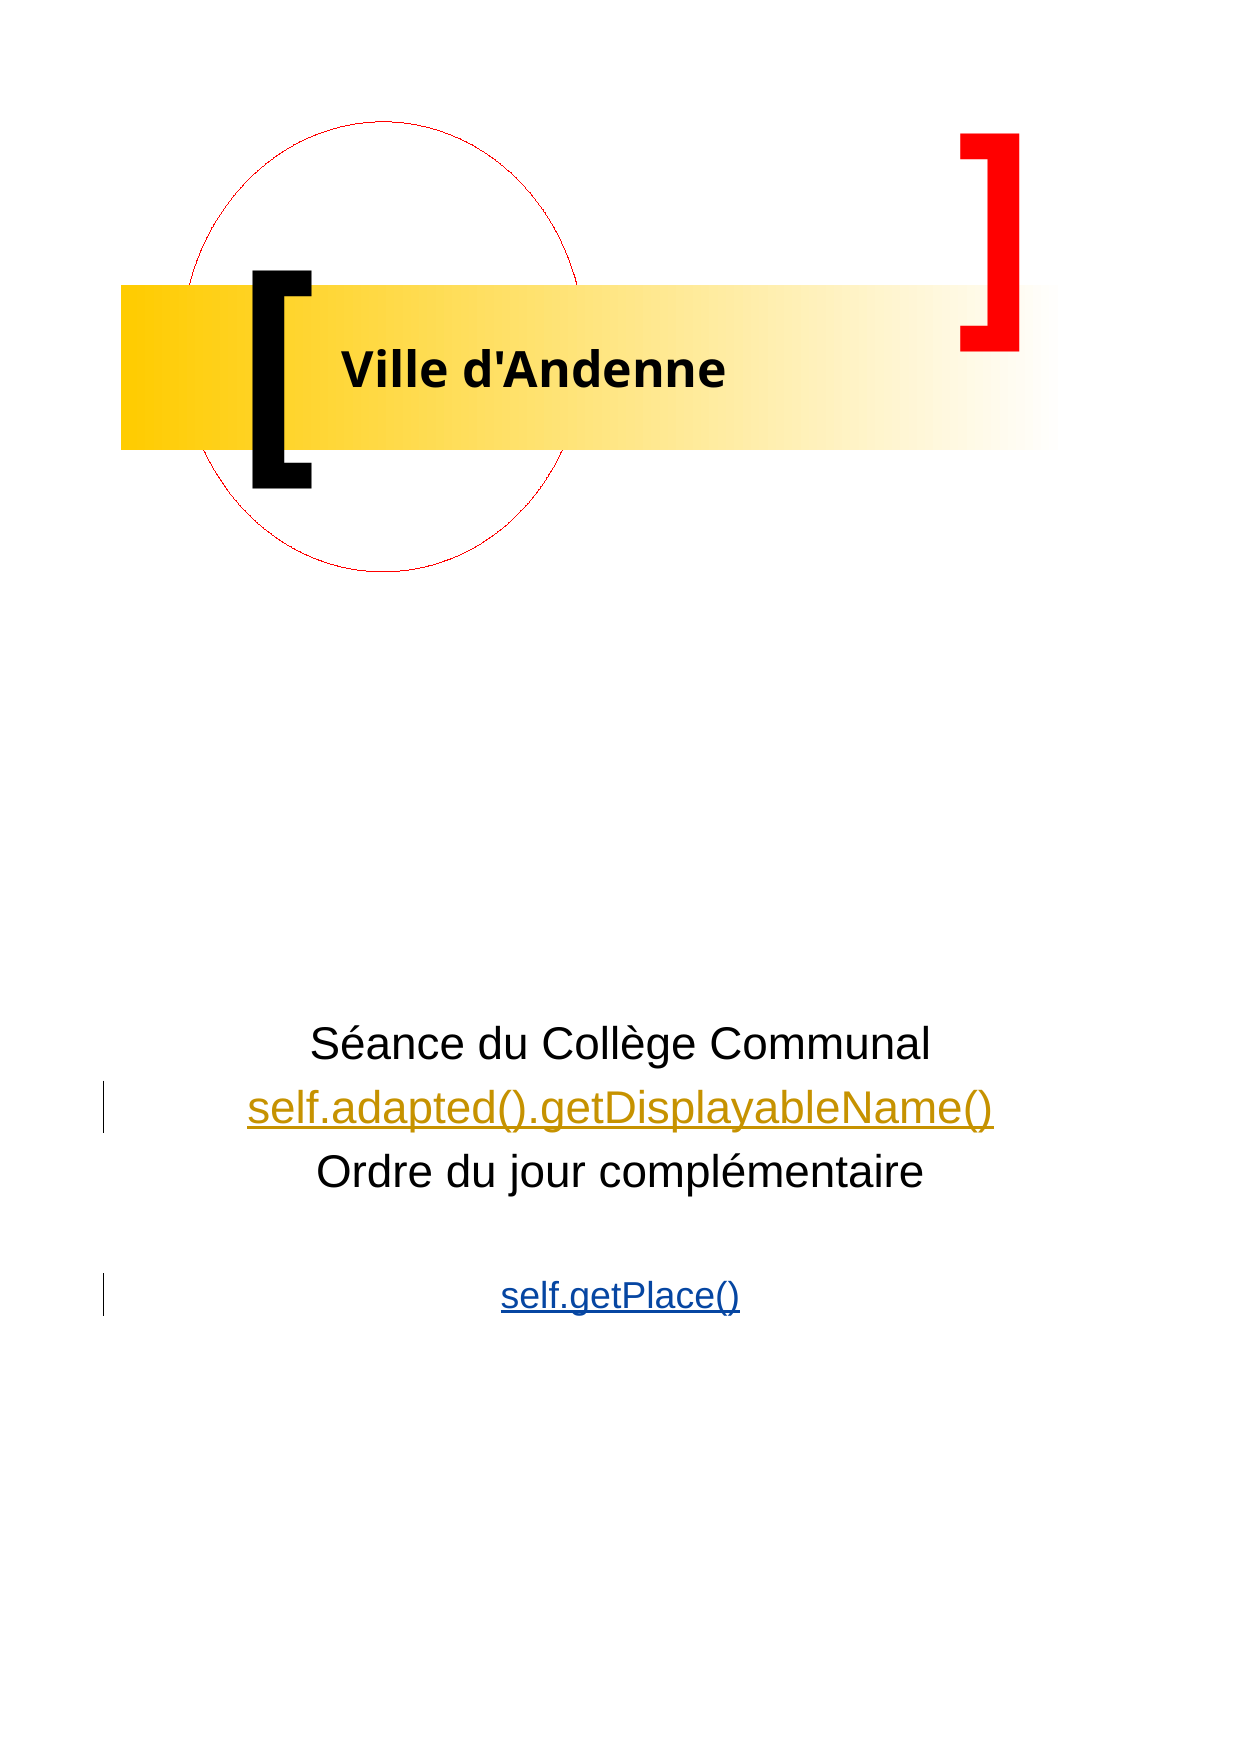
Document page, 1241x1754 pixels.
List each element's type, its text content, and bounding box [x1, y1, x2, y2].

table_cell [118, 1203, 1122, 1267]
table_header Séance du Collège Communal [118, 1011, 1122, 1075]
table_cell self.adapted().getDisplayableName() [118, 1075, 1122, 1139]
table_cell Ordre du jour complémentaire [118, 1139, 1122, 1203]
table_cell self.getPlace() [118, 1267, 1122, 1322]
